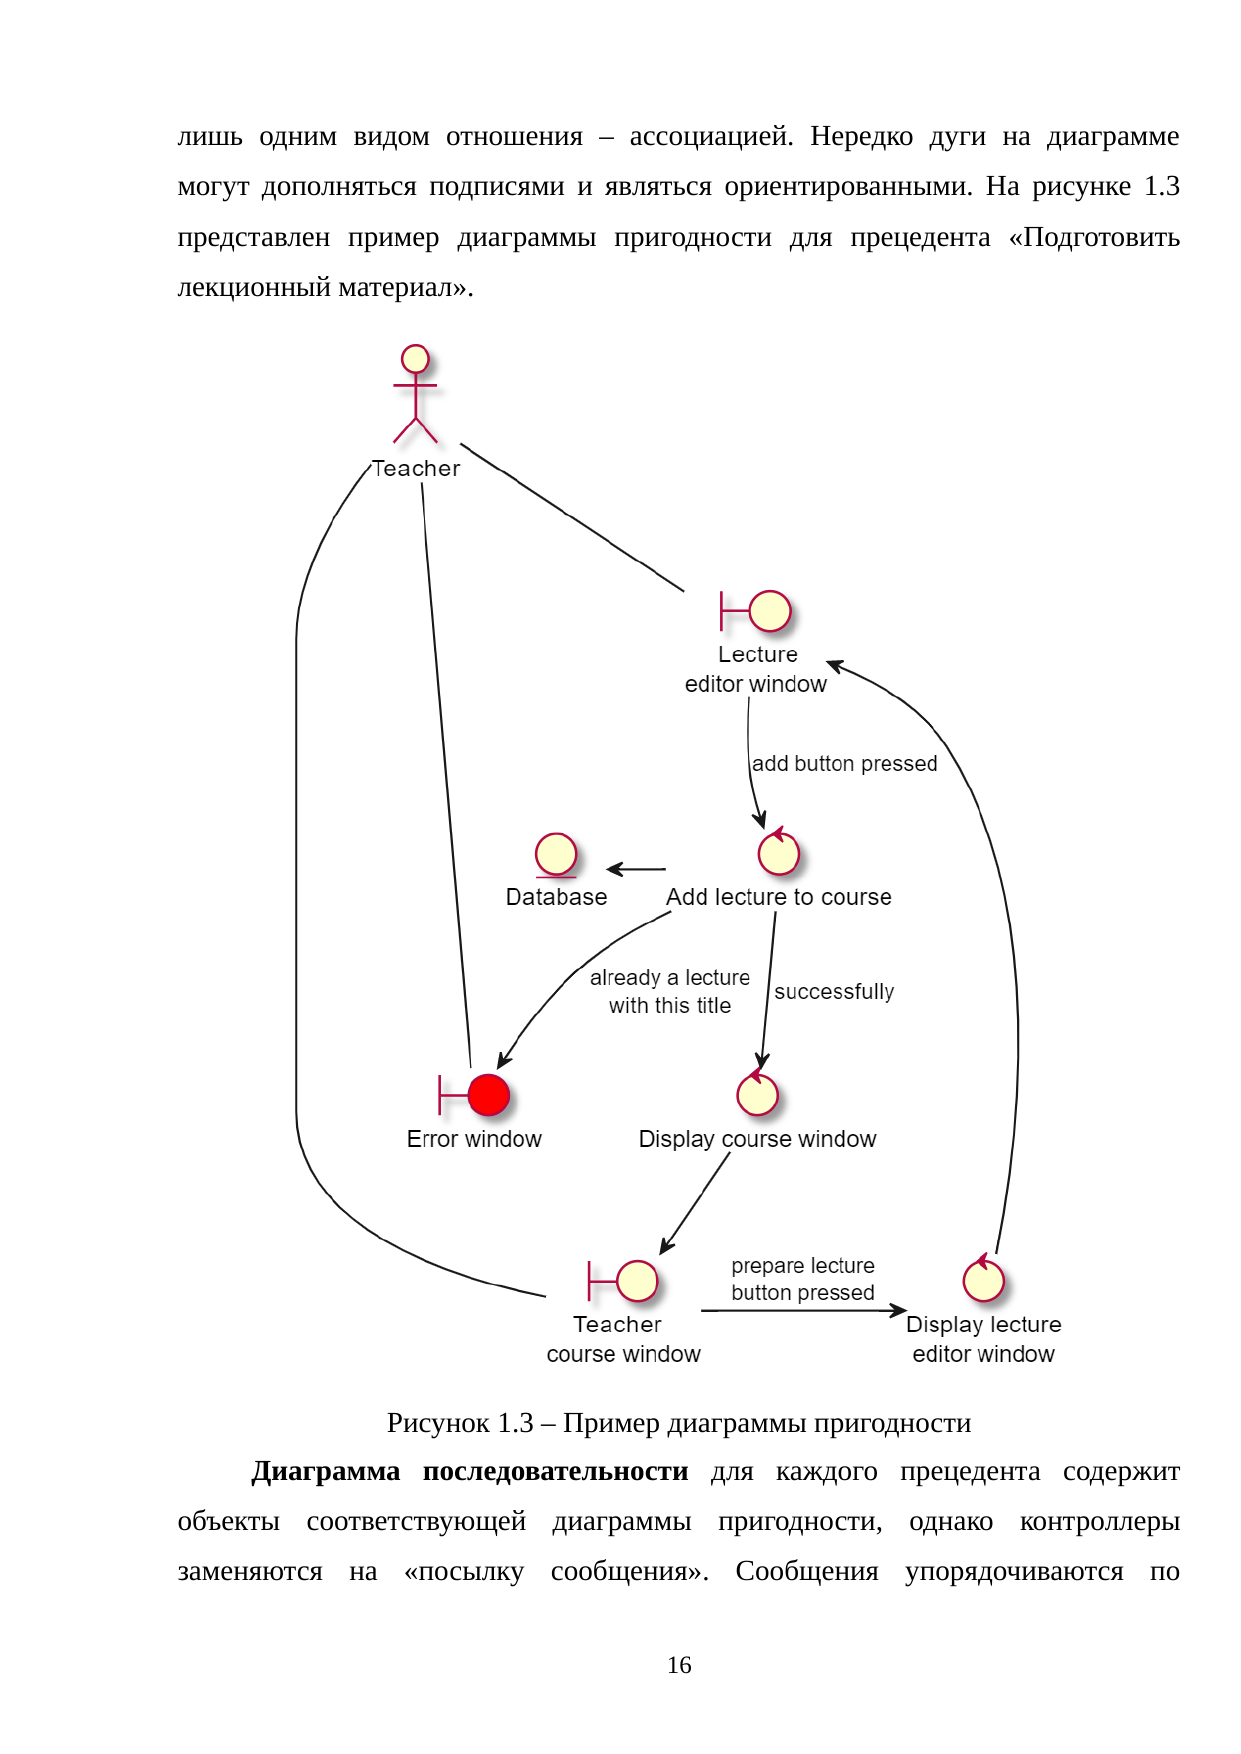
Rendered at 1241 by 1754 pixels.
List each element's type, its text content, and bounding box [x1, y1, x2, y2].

text лишь одним видом отношения – ассоциацией. Нередко дуги на диаграмме могут дополняться подписями и являться ориентированными. На рисунке 1.3 представлен пример диаграммы пригодности для прецедента «Подготовить лекционный материал». [177, 118, 1181, 303]
text Рисунок 1.3 – Пример диаграммы пригодности [177, 333, 1181, 1439]
picture [286, 335, 1072, 1375]
text Диаграмма последовательности для каждого прецедента содержит объекты соответствующей диаграммы пригодности, однако контроллеры заменяются на «посылку сообщения». Сообщения упорядочиваются по [177, 1453, 1181, 1587]
